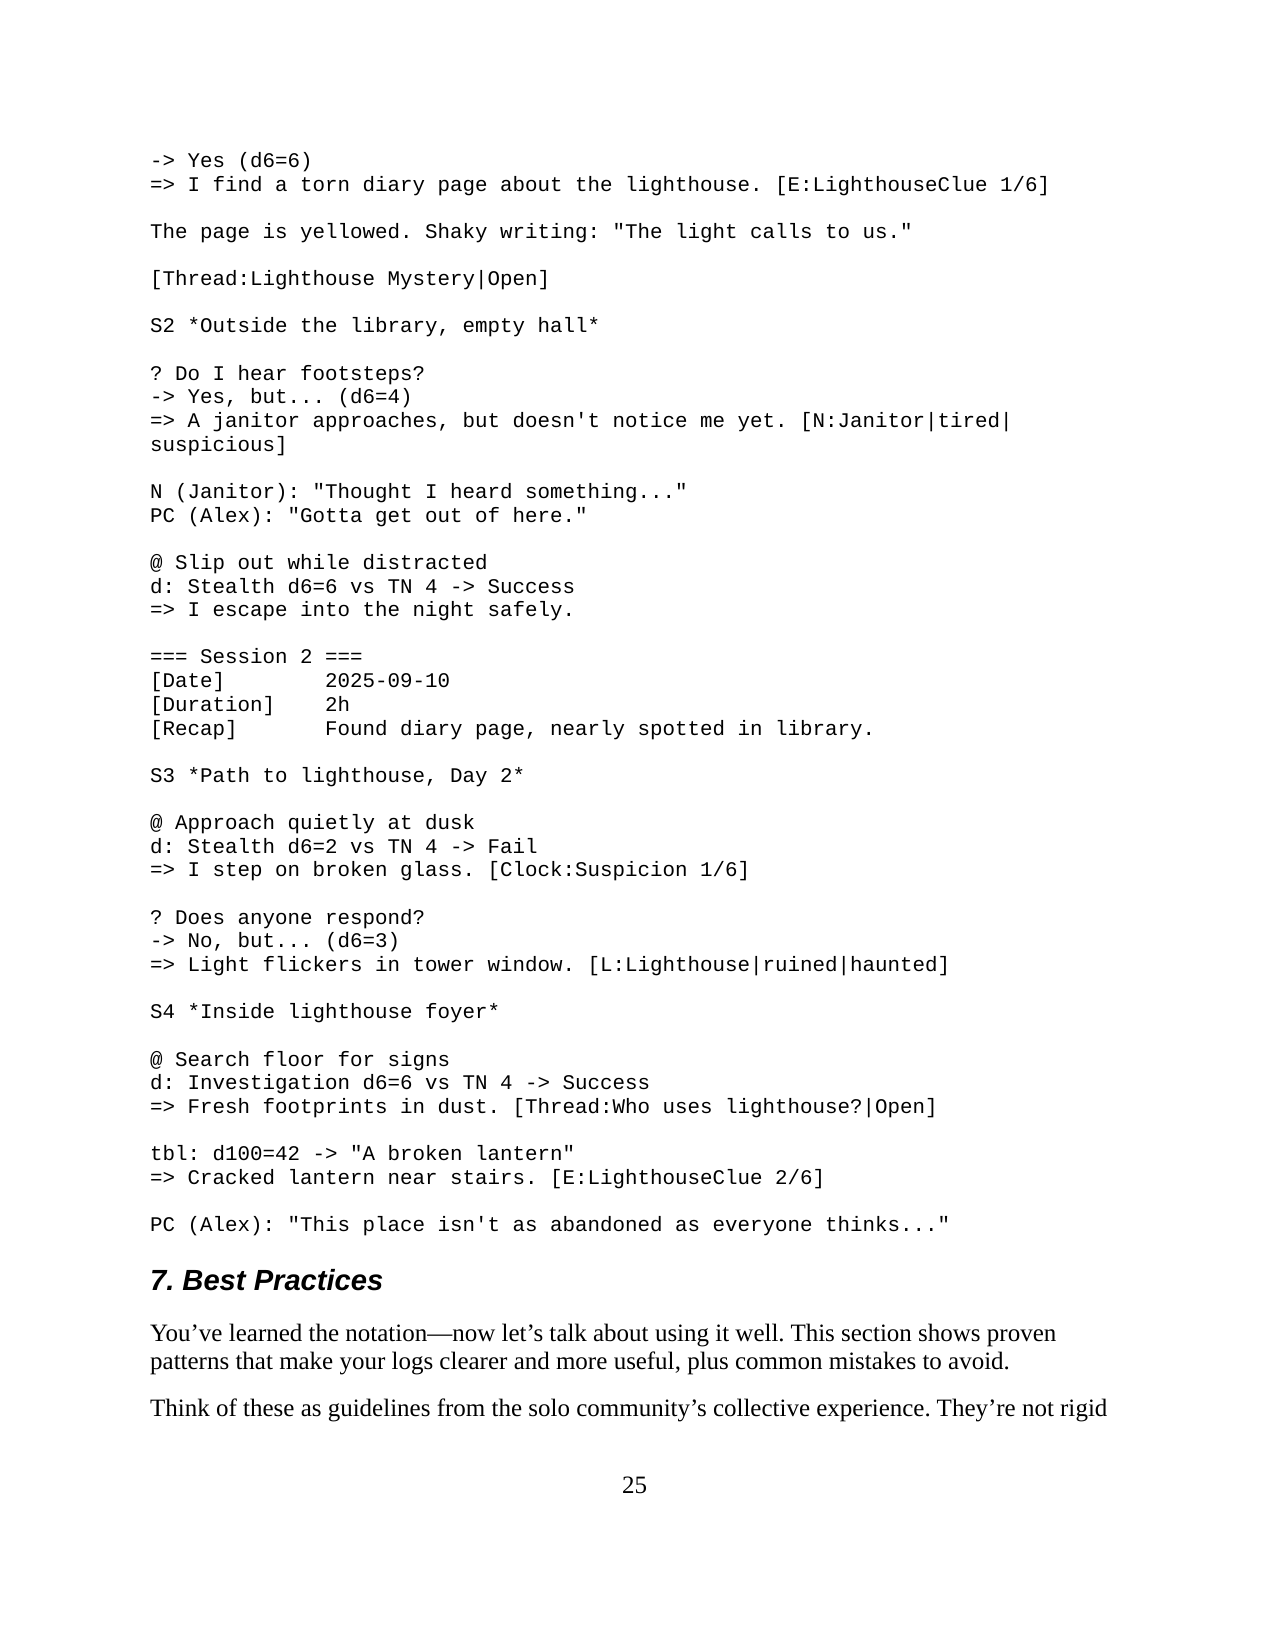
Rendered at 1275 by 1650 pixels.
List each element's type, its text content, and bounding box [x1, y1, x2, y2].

text => Cracked lantern near stairs. [E:LighthouseClue 2/6] [150, 1167, 1125, 1190]
text [Duration] 2h [150, 694, 1125, 717]
text === Session 2 === [150, 647, 1125, 670]
text Think of these as guidelines from the solo community’s collective experience. They’re not rigid [150, 1393, 1125, 1422]
text d: Stealth d6=6 vs TN 4 -> Success [150, 576, 1125, 599]
text PC (Alex): "This place isn't as abandoned as everyone thinks..." [150, 1214, 1125, 1238]
text => A janitor approaches, but doesn't notice me yet. [N:Janitor|tired|suspicious] [150, 410, 1125, 457]
text d: Investigation d6=6 vs TN 4 -> Success [150, 1072, 1125, 1096]
text d: Stealth d6=2 vs TN 4 -> Fail [150, 836, 1125, 859]
text tbl: d100=42 -> "A broken lantern" [150, 1143, 1125, 1167]
text ? Do I hear footsteps? [150, 363, 1125, 386]
text => I escape into the night safely. [150, 599, 1125, 623]
text PC (Alex): "Gotta get out of here." [150, 505, 1125, 528]
text => Light flickers in tower window. [L:Lighthouse|ruined|haunted] [150, 954, 1125, 978]
text [Recap] Found diary page, nearly spotted in library. [150, 717, 1125, 741]
text You’ve learned the notation—now let’s talk about using it well. This section shows proven patterns that make your logs clearer and more useful, plus common mistakes to avoid. [150, 1318, 1125, 1375]
text N (Janitor): "Thought I heard something..." [150, 481, 1125, 505]
text => Fresh footprints in dust. [Thread:Who uses lighthouse?|Open] [150, 1096, 1125, 1119]
text -> Yes (d6=6) [150, 150, 1125, 174]
text @ Approach quietly at dusk [150, 812, 1125, 836]
text -> Yes, but... (d6=4) [150, 386, 1125, 410]
text [Date] 2025-09-10 [150, 670, 1125, 694]
text S4 *Inside lighthouse foyer* [150, 1001, 1125, 1025]
text => I step on broken glass. [Clock:Suspicion 1/6] [150, 859, 1125, 883]
text -> No, but... (d6=3) [150, 930, 1125, 954]
text @ Search floor for signs [150, 1048, 1125, 1072]
text ? Does anyone respond? [150, 907, 1125, 930]
text S2 *Outside the library, empty hall* [150, 316, 1125, 339]
text => I find a torn diary page about the lighthouse. [E:LighthouseClue 1/6] [150, 174, 1125, 197]
text The page is yellowed. Shaky writing: "The light calls to us." [150, 221, 1125, 244]
text S3 *Path to lighthouse, Day 2* [150, 765, 1125, 788]
text @ Slip out while distracted [150, 552, 1125, 576]
text [Thread:Lighthouse Mystery|Open] [150, 268, 1125, 292]
subtitle 7. Best Practices [150, 1263, 1125, 1296]
